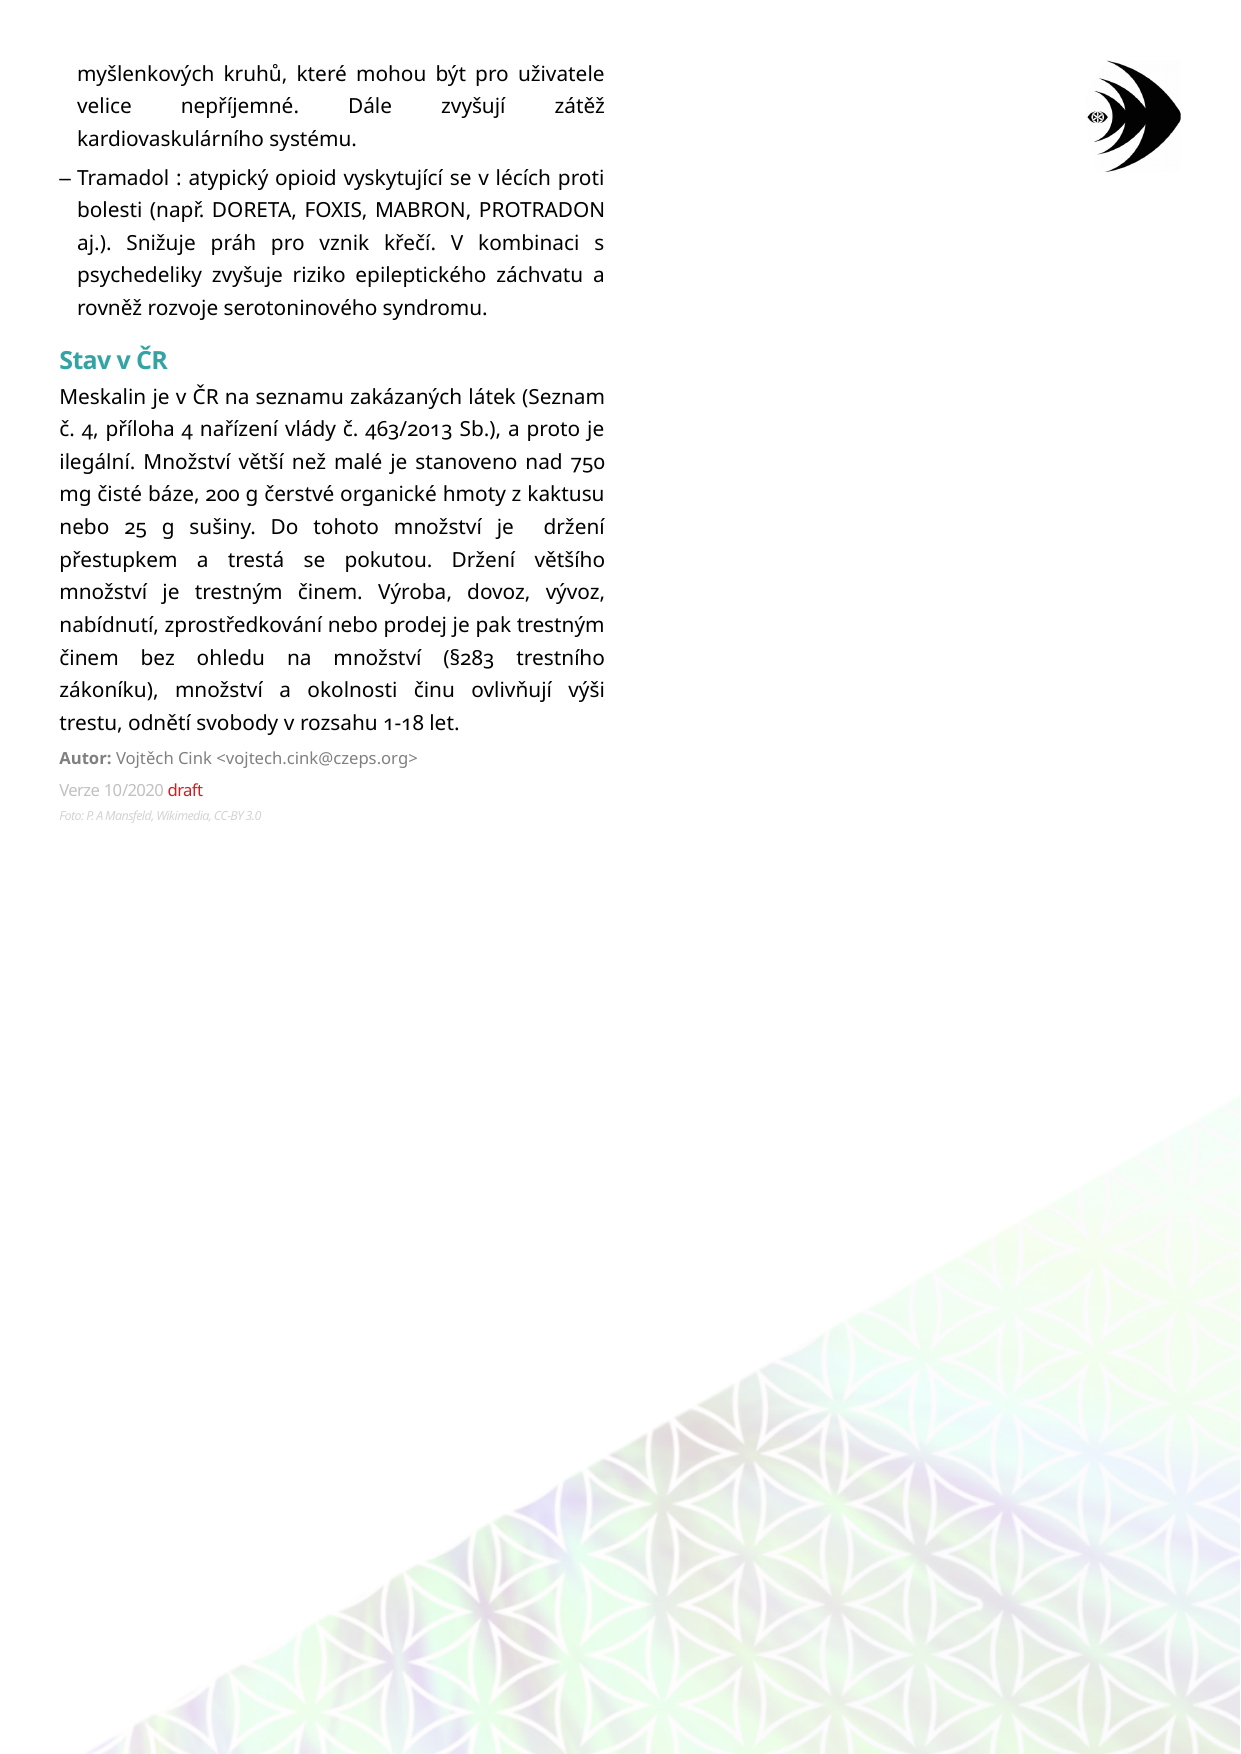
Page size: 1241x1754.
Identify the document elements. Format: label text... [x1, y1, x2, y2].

text Meskalin je v ČR na seznamu zakázaných látek (Seznam č. 4, příloha 4 nařízení vlády č. 463/2013 Sb.), a proto je ilegální. Množství větší než malé je stanoveno nad 750 mg čisté báze, 200 g čerstvé organické hmoty z kaktusu nebo 25 g sušiny. Do tohoto množství je držení přestupkem a trestá se pokutou. Držení většího množství je trestným činem. Výroba, dovoz, vývoz, nabídnutí, zprostředkování nebo prodej je pak trestným činem bez ohledu na množství (§283 trestního zákoníku), množství a okolnosti činu ovlivňují výši trestu, odnětí svobody v rozsahu 1-18 let. [59, 278, 605, 632]
subtitle Stav v ČR [59, 240, 605, 272]
picture [1084, 60, 1181, 172]
text Autor: Vojtěch Cink <vojtech.cink@czeps.org> [59, 643, 605, 665]
text Verze 10/2020 draft [59, 674, 605, 697]
text Foto: P. A Mansfeld, Wikimedia, CC-BY 3.0 [59, 703, 605, 720]
picture [0, 1028, 1241, 1754]
list Tramadol : atypický opioid vyskytující se v lécích proti bolesti (např. DORETA, FOXIS, MABRON, PROTRADON aj.). Snižuje práh pro vznik křečí. V kombinaci s psychedeliky zvyšuje riziko epileptického záchvatu a rovněž rozvoje serotoninového syndromu. [59, 59, 605, 218]
